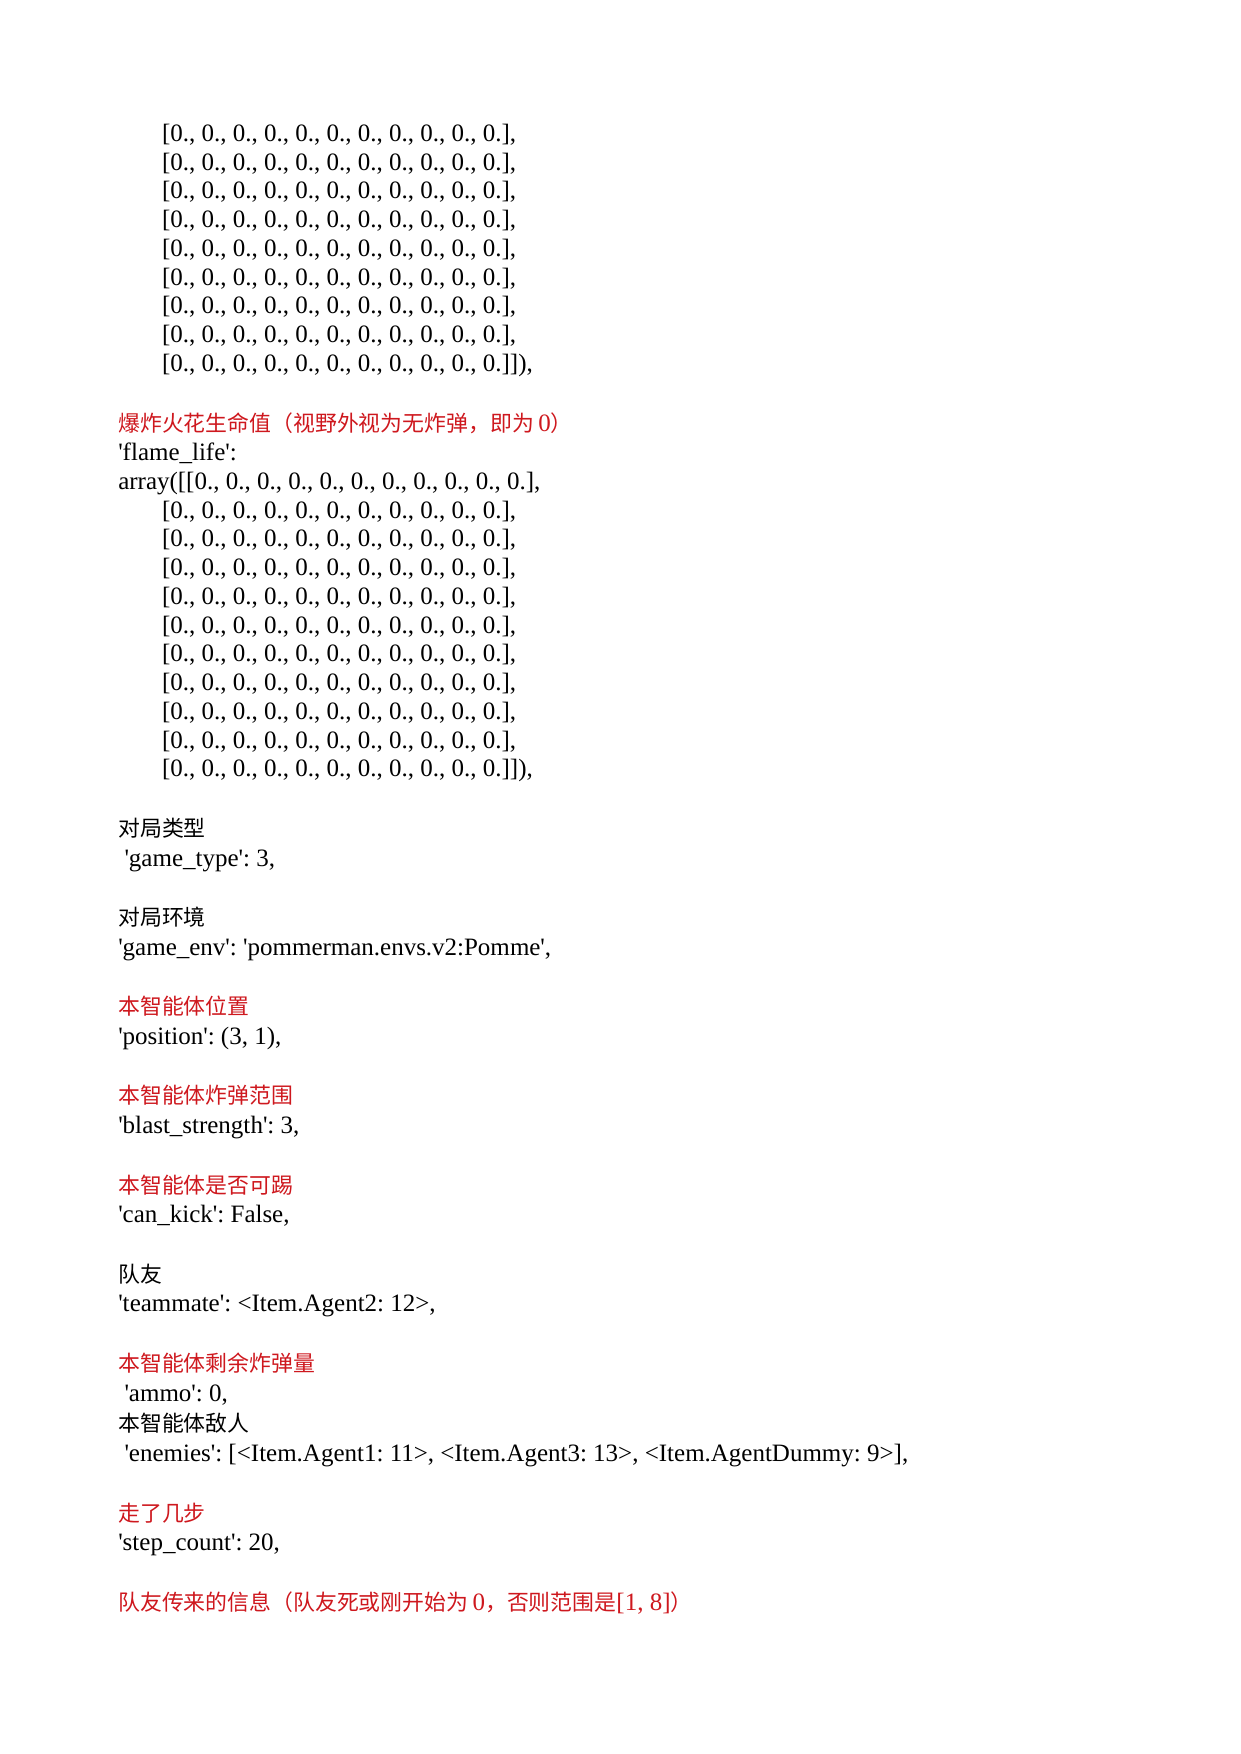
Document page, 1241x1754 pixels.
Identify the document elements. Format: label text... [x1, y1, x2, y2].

text [0., 0., 0., 0., 0., 0., 0., 0., 0., 0., 0.], [118, 581, 1122, 610]
text 'step_count': 20, [118, 1527, 1122, 1556]
text [0., 0., 0., 0., 0., 0., 0., 0., 0., 0., 0.]]), [118, 753, 1122, 782]
text [0., 0., 0., 0., 0., 0., 0., 0., 0., 0., 0.], [118, 319, 1122, 348]
text 爆炸火花生命值（视野外视为无炸弹，即为0） [118, 406, 1122, 437]
text 'enemies': [<Item.Agent1: 11>, <Item.Agent3: 13>, <Item.AgentDummy: 9>], [118, 1438, 1122, 1467]
text 'can_kick': False, [118, 1199, 1122, 1228]
text [0., 0., 0., 0., 0., 0., 0., 0., 0., 0., 0.], [118, 262, 1122, 291]
text 本智能体炸弹范围 [118, 1078, 1122, 1110]
text [0., 0., 0., 0., 0., 0., 0., 0., 0., 0., 0.], [118, 610, 1122, 638]
text 本智能体是否可踢 [118, 1168, 1122, 1199]
text 'teammate': <Item.Agent2: 12>, [118, 1288, 1122, 1317]
text [0., 0., 0., 0., 0., 0., 0., 0., 0., 0., 0.], [118, 552, 1122, 581]
text 'blast_strength': 3, [118, 1110, 1122, 1139]
text 本智能体剩余炸弹量 [118, 1346, 1122, 1378]
text [0., 0., 0., 0., 0., 0., 0., 0., 0., 0., 0.], [118, 638, 1122, 667]
text 'game_type': 3, [118, 843, 1122, 871]
text [0., 0., 0., 0., 0., 0., 0., 0., 0., 0., 0.], [118, 696, 1122, 725]
text array([[0., 0., 0., 0., 0., 0., 0., 0., 0., 0., 0.], [118, 466, 1122, 495]
text [0., 0., 0., 0., 0., 0., 0., 0., 0., 0., 0.]]), [118, 348, 1122, 377]
text [0., 0., 0., 0., 0., 0., 0., 0., 0., 0., 0.], [118, 204, 1122, 233]
text [0., 0., 0., 0., 0., 0., 0., 0., 0., 0., 0.], [118, 118, 1122, 147]
text 本智能体位置 [118, 989, 1122, 1021]
text [0., 0., 0., 0., 0., 0., 0., 0., 0., 0., 0.], [118, 667, 1122, 696]
text [0., 0., 0., 0., 0., 0., 0., 0., 0., 0., 0.], [118, 147, 1122, 176]
text [0., 0., 0., 0., 0., 0., 0., 0., 0., 0., 0.], [118, 176, 1122, 204]
text 'ammo': 0, [118, 1378, 1122, 1406]
text [0., 0., 0., 0., 0., 0., 0., 0., 0., 0., 0.], [118, 291, 1122, 319]
text 队友传来的信息（队友死或刚开始为0，否则范围是[1, 8]） [118, 1585, 1122, 1616]
text 'position': (3, 1), [118, 1021, 1122, 1050]
text 队友 [118, 1257, 1122, 1288]
text [0., 0., 0., 0., 0., 0., 0., 0., 0., 0., 0.], [118, 523, 1122, 552]
text [0., 0., 0., 0., 0., 0., 0., 0., 0., 0., 0.], [118, 233, 1122, 262]
text 'game_env': 'pommerman.envs.v2:Pomme', [118, 932, 1122, 961]
text 对局类型 [118, 811, 1122, 843]
text [0., 0., 0., 0., 0., 0., 0., 0., 0., 0., 0.], [118, 725, 1122, 753]
text 对局环境 [118, 900, 1122, 932]
text [0., 0., 0., 0., 0., 0., 0., 0., 0., 0., 0.], [118, 495, 1122, 523]
text 'flame_life': [118, 437, 1122, 466]
text 本智能体敌人 [118, 1406, 1122, 1438]
text 走了几步 [118, 1496, 1122, 1527]
